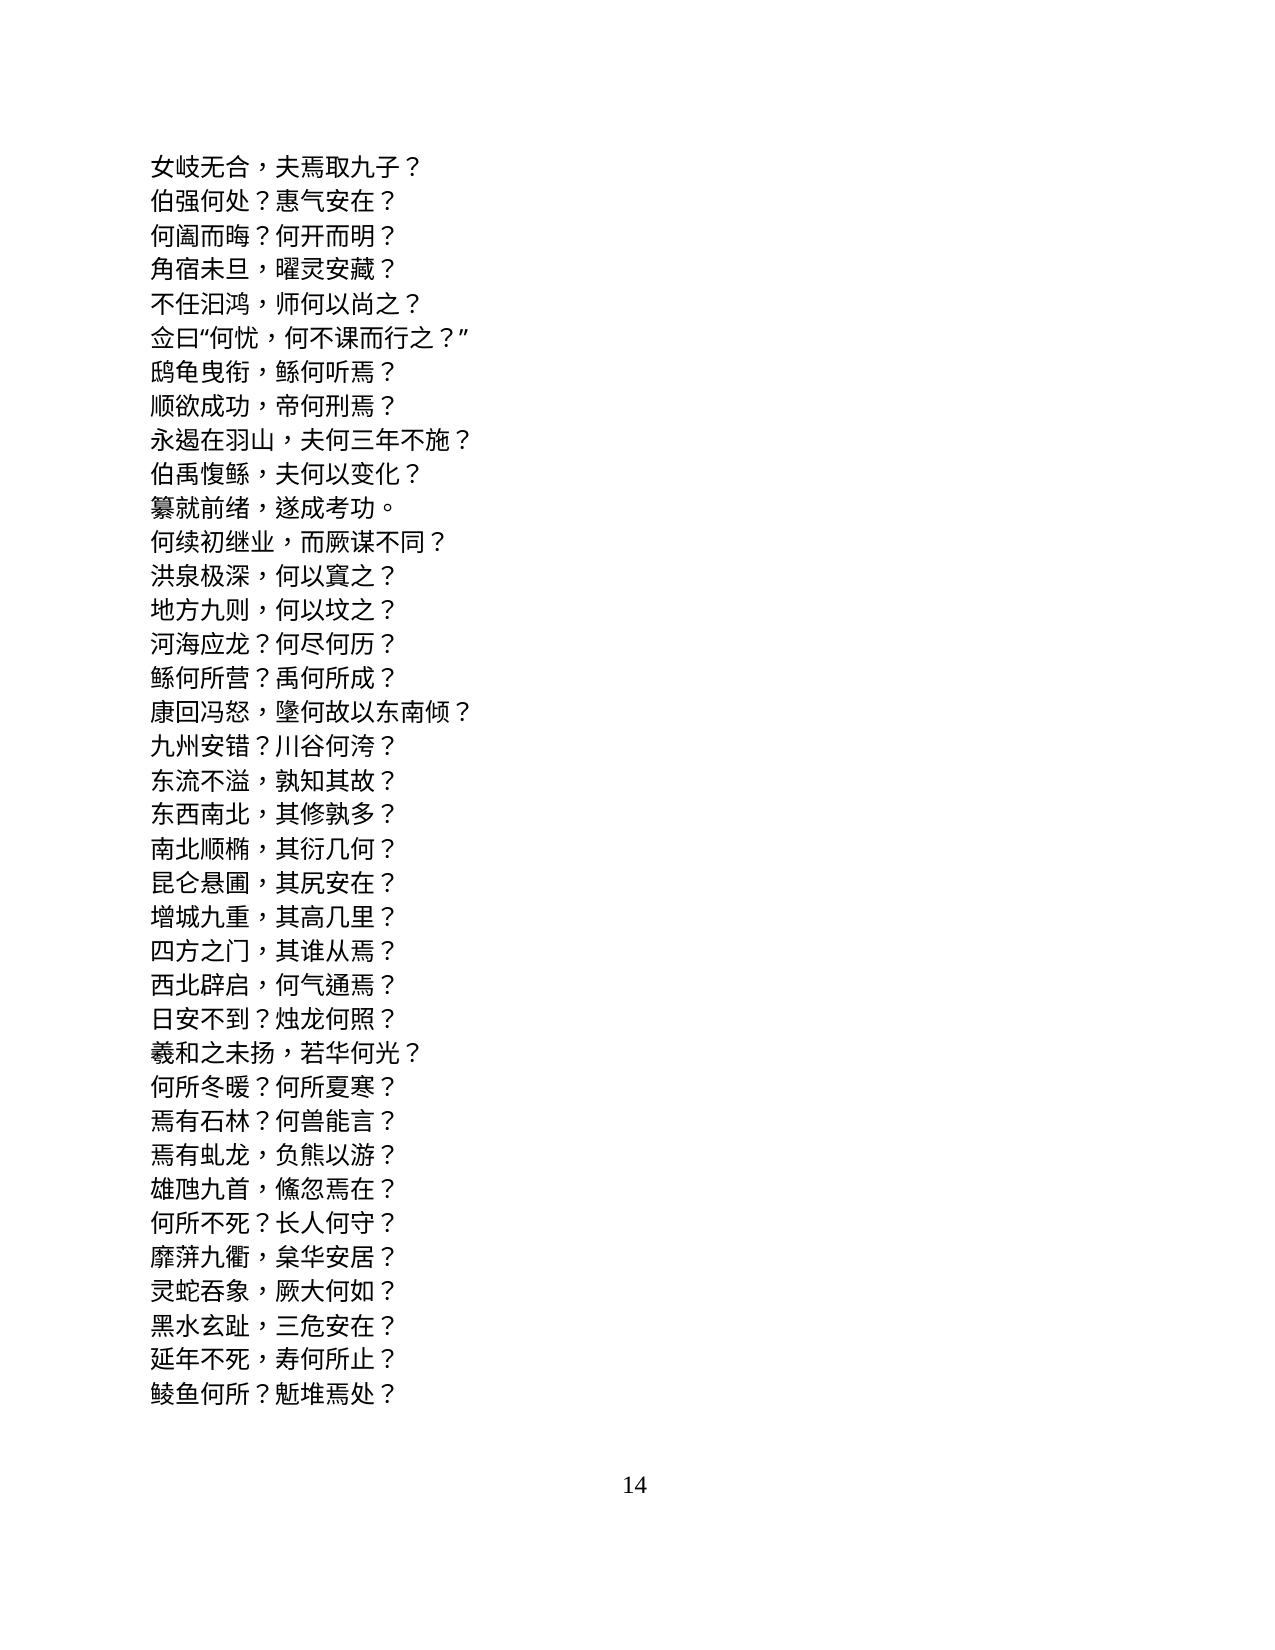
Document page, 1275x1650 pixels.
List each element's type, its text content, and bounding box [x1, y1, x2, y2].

text 女岐无合，夫焉取九子？ 伯强何处？惠气安在？ 何阖而晦？何开而明？ 角宿未旦，曜灵安藏？ 不任汩鸿，师何以尚之？ 佥曰“何忧，何不课而行之？” 鸱龟曳衔，鲧何听焉？ 顺欲成功，帝何刑焉？ 永遏在羽山，夫何三年不施？ 伯禹愎鲧，夫何以变化？ 纂就前绪，遂成考功。 何续初继业，而厥谋不同？ 洪泉极深，何以窴之？ 地方九则，何以坟之？ 河海应龙？何尽何历？ 鲧何所营？禹何所成？ 康回冯怒，墬何故以东南倾？ 九州安错？川谷何洿？ 东流不溢，孰知其故？ 东西南北，其修孰多？ 南北顺椭，其衍几何？ 昆仑悬圃，其尻安在？ 增城九重，其高几里？ 四方之门，其谁从焉？ 西北辟启，何气通焉？ 日安不到？烛龙何照？ 羲和之未扬，若华何光？ 何所冬暖？何所夏寒？ 焉有石林？何兽能言？ 焉有虬龙，负熊以游？ 雄虺九首，鯈忽焉在？ 何所不死？长人何守？ 靡蓱九衢，枲华安居？ 灵蛇吞象，厥大何如？ 黑水玄趾，三危安在？ 延年不死，寿何所止？ 鲮鱼何所？鬿堆焉处？ [150, 150, 1125, 1410]
